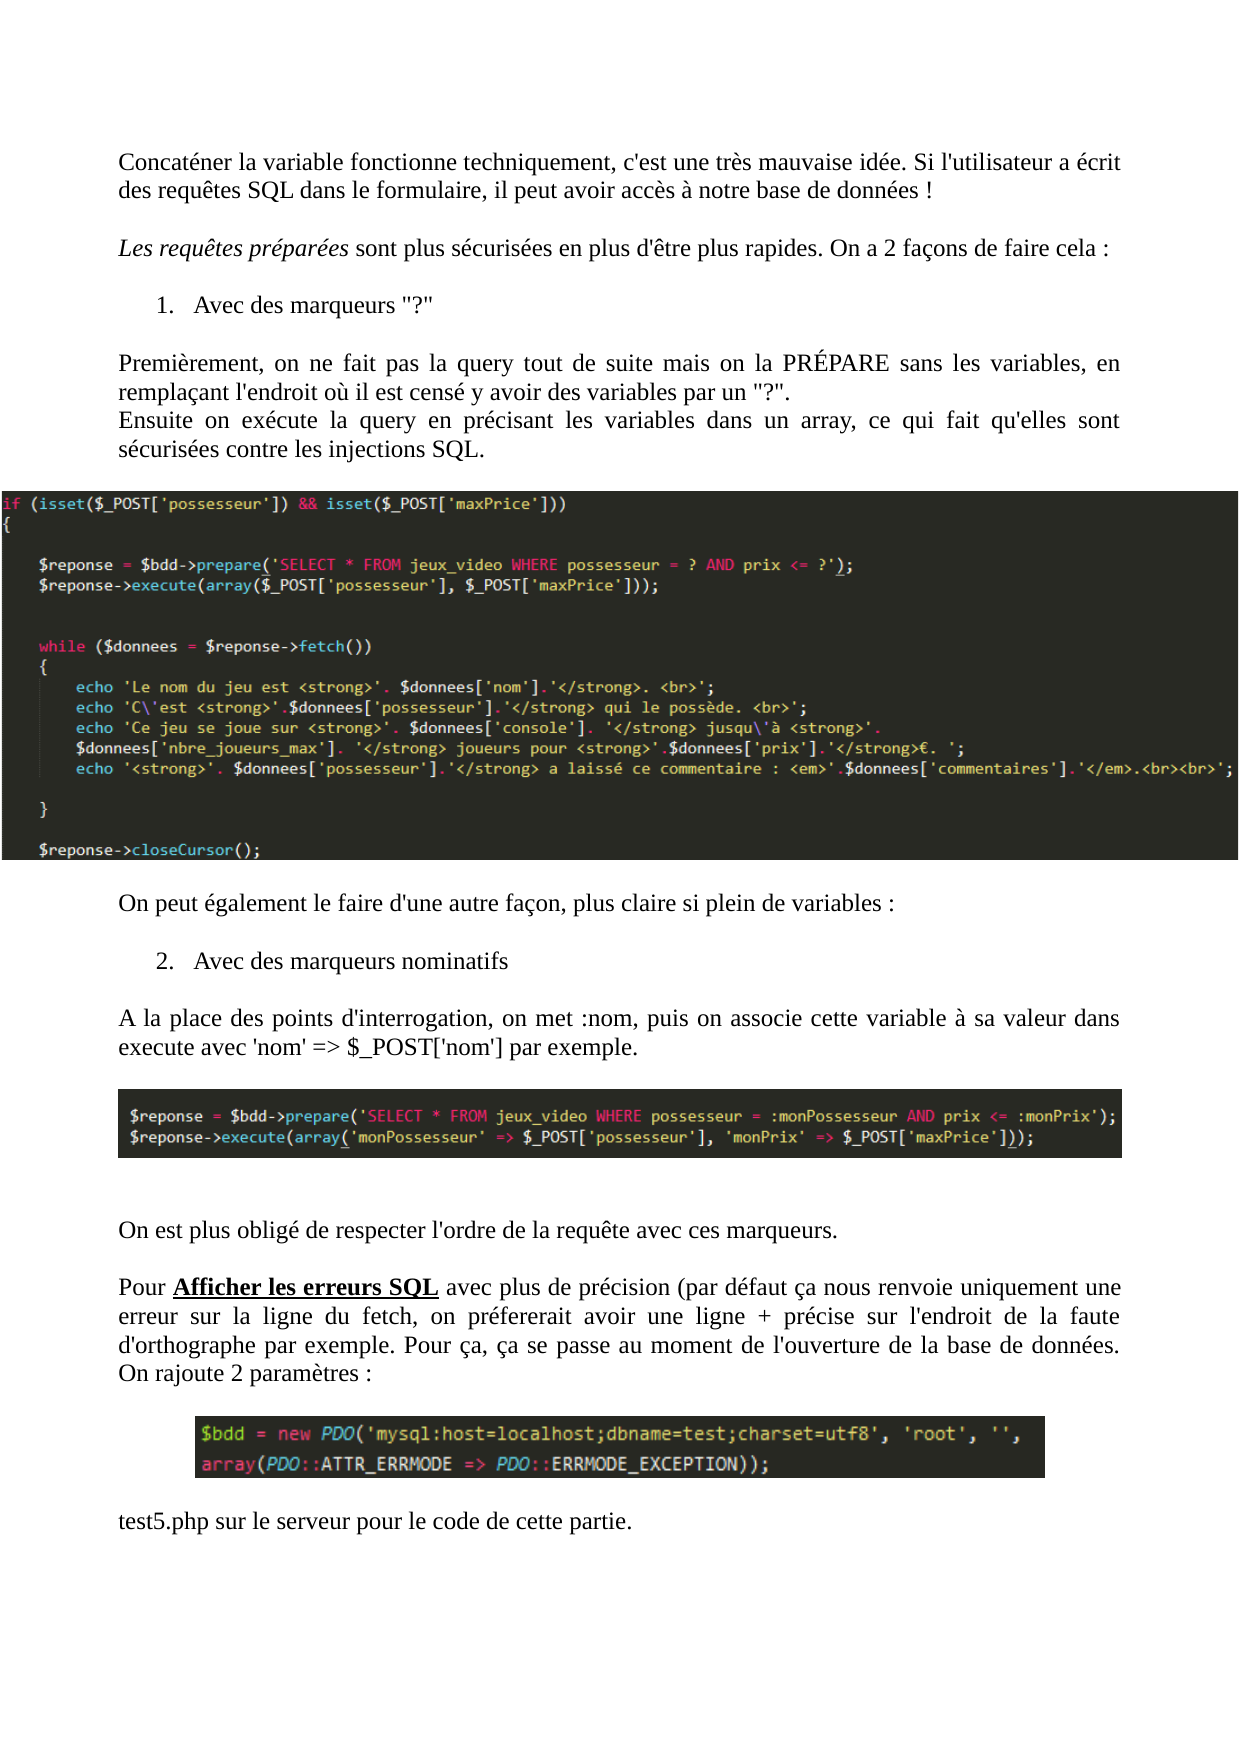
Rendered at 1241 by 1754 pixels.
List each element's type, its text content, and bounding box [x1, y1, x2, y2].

list Avec des marqueurs "?" [156, 291, 1122, 319]
text Les requêtes préparées sont plus sécurisées en plus d'être plus rapides. On a 2 façons de faire cela : [118, 233, 1122, 262]
text Concaténer la variable fonctionne techniquement, c'est une très mauvaise idée. Si l'utilisateur a écrit des requêtes SQL dans le formulaire, il peut avoir accès à notre base de données ! [118, 147, 1122, 204]
list Avec des marqueurs nominatifs [156, 946, 1122, 975]
text On est plus obligé de respecter l'ordre de la requête avec ces marqueurs. [118, 1215, 1122, 1243]
text A la place des points d'interrogation, on met :nom, puis on associe cette variable à sa valeur dans execute avec 'nom' => $_POST['nom'] par exemple. [118, 1003, 1122, 1061]
text Ensuite on exécute la query en précisant les variables dans un array, ce qui fait qu'elles sont sécurisées contre les injections SQL. [118, 406, 1122, 463]
text Pour Afficher les erreurs SQL avec plus de précision (par défaut ça nous renvoie uniquement une erreur sur la ligne du fetch, on préfererait avoir une ligne + précise sur l'endroit de la faute d'orthographe par exemple. Pour ça, ça se passe au moment de l'ouverture de la base de données. On rajoute 2 paramètres : [118, 1272, 1122, 1387]
text On peut également le faire d'une autre façon, plus claire si plein de variables : [118, 888, 1122, 917]
text Premièrement, on ne fait pas la query tout de suite mais on la PRÉPARE sans les variables, en remplaçant l'endroit où il est censé y avoir des variables par un "?". [118, 348, 1122, 406]
text test5.php sur le serveur pour le code de cette partie. [118, 1506, 1122, 1534]
